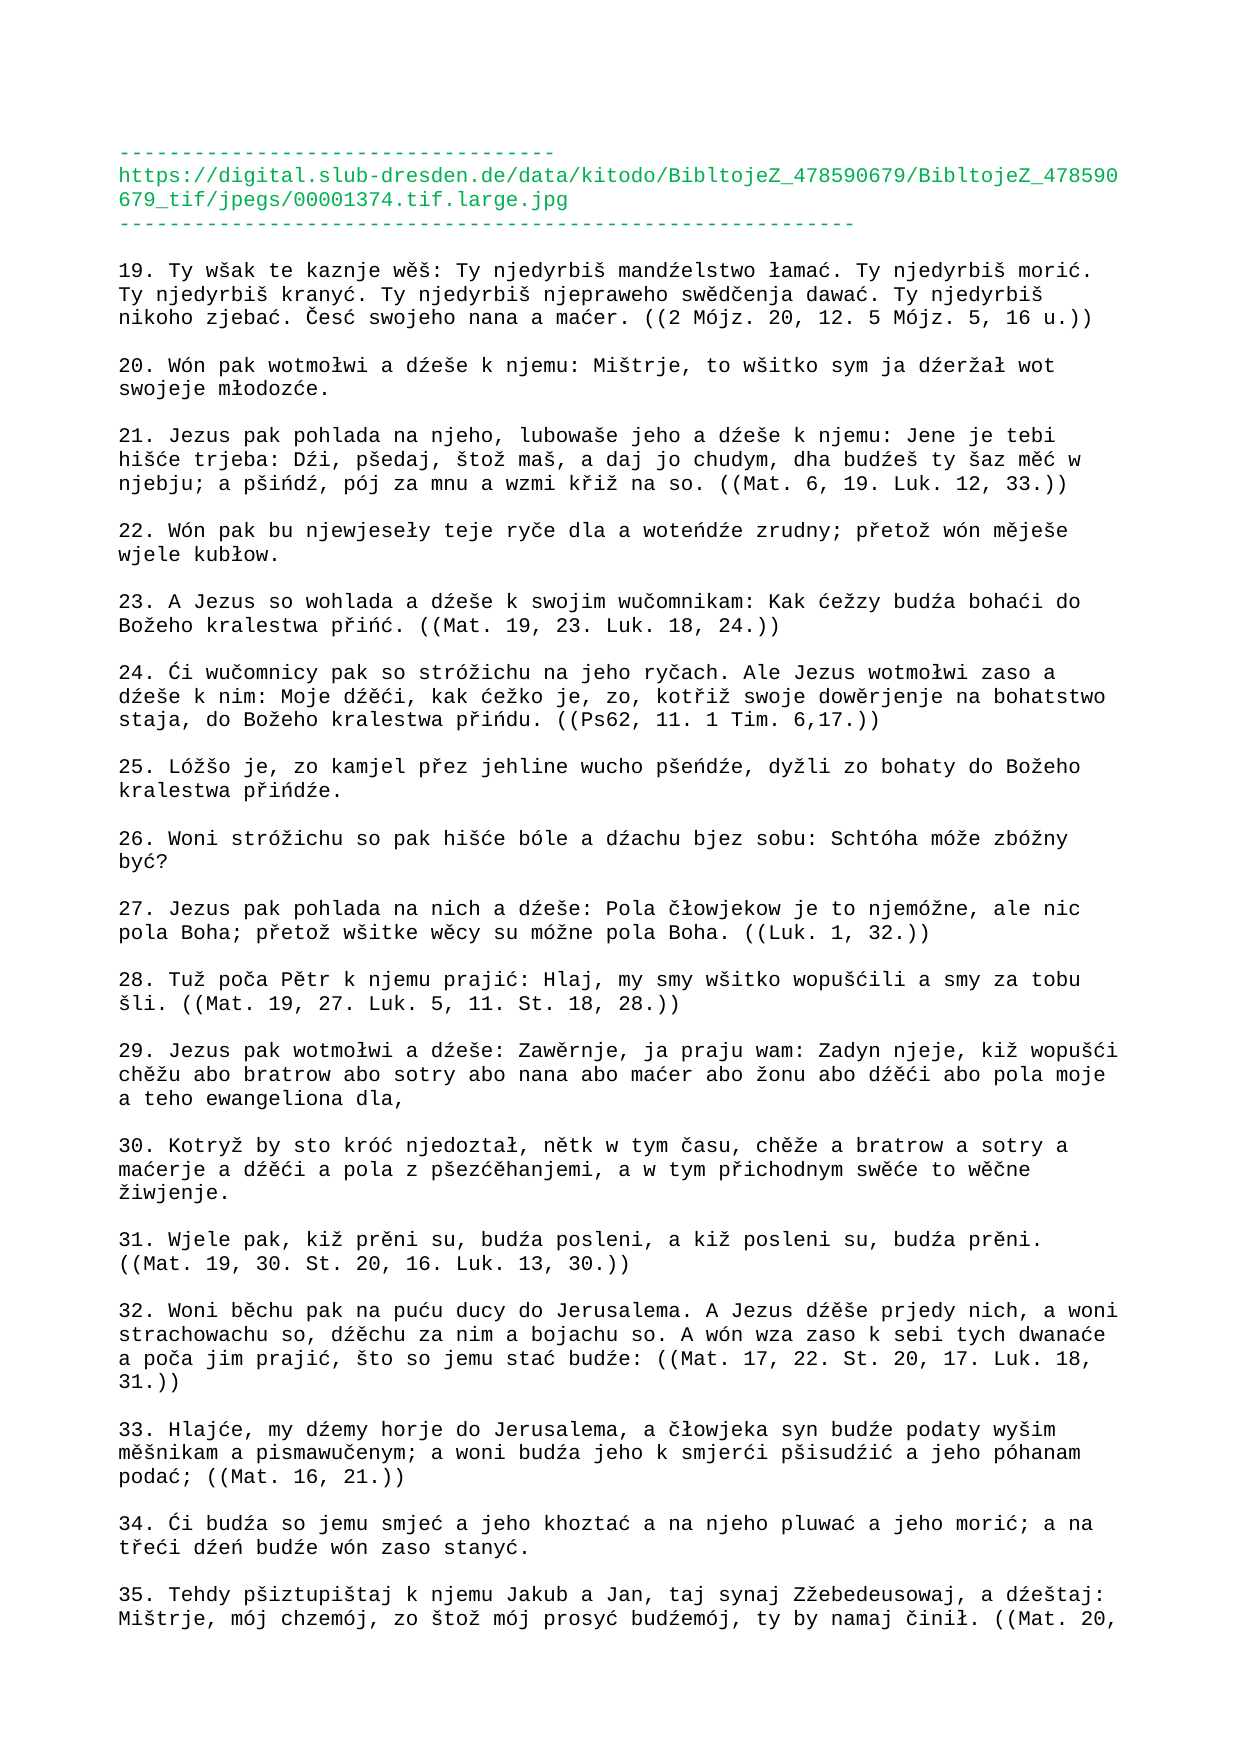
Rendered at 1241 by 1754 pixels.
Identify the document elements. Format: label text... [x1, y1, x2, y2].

text 35. Tehdy pšiztupištaj k njemu Jakub a Jan, taj synaj Zžebedeusowaj, a dźeštaj: Mištrje, mój chzemój, zo štož mój prosyć budźemój, ty by namaj činił. ((Mat. 20, [118, 1584, 1122, 1631]
text 24. Ći wučomnicy pak so stróžichu na jeho ryčach. Ale Jezus wotmołwi zaso a dźeše k nim: Moje dźěći, kak ćežko je, zo, kotřiž swoje dowěrjenje na bohatstwo staja, do Božeho kralestwa přińdu. ((Ps62, 11. 1 Tim. 6,17.)) [118, 662, 1122, 733]
text 23. A Jezus so wohlada a dźeše k swojim wučomnikam: Kak ćežzy budźa bohaći do Božeho kralestwa přińć. ((Mat. 19, 23. Luk. 18, 24.)) [118, 591, 1122, 638]
text 27. Jezus pak pohlada na nich a dźeše: Pola čłowjekow je to njemóžne, ale nic pola Boha; přetož wšitke wěcy su móžne pola Boha. ((Luk. 1, 32.)) [118, 898, 1122, 946]
text 28. Tuž poča Pětr k njemu prajić: Hlaj, my smy wšitko wopušćili a smy za tobu šli. ((Mat. 19, 27. Luk. 5, 11. St. 18, 28.)) [118, 969, 1122, 1017]
text 34. Ći budźa so jemu smjeć a jeho khoztać a na njeho pluwać a jeho morić; a na třeći dźeń budźe wón zaso stanyć. [118, 1513, 1122, 1561]
text 21. Jezus pak pohlada na njeho, lubowaše jeho a dźeše k njemu: Jene je tebi hišće trjeba: Dźi, pšedaj, štož maš, a daj jo chudym, dha budźeš ty šaz měć w njebju; a pšińdź, pój za mnu a wzmi křiž na so. ((Mat. 6, 19. Luk. 12, 33.)) [118, 426, 1122, 496]
text 31. Wjele pak, kiž prěni su, budźa posleni, a kiž posleni su, budźa prěni. ((Mat. 19, 30. St. 20, 16. Luk. 13, 30.)) [118, 1229, 1122, 1277]
text 30. Kotryž by sto króć njedoztał, nětk w tym času, chěže a bratrow a sotry a maćerje a dźěći a pola z pšezćěhanjemi, a w tym přichodnym swěće to wěčne žiwjenje. [118, 1135, 1122, 1206]
text 25. Lóžšo je, zo kamjel přez jehline wucho pšeńdźe, dyžli zo bohaty do Božeho kralestwa přińdźe. [118, 757, 1122, 804]
text 29. Jezus pak wotmołwi a dźeše: Zawěrnje, ja praju wam: Zadyn njeje, kiž wopušći chěžu abo bratrow abo sotry abo nana abo maćer abo žonu abo dźěći abo pola moje a teho ewangeliona dla, [118, 1040, 1122, 1111]
text ----------------------------------- https://digital.slub-dresden.de/data/kitodo/BibltojeZ_478590679/BibltojeZ_478590679_tif/jpegs/00001374.tif.large.jpg ----------------------------------------------------------- [118, 142, 1122, 236]
text 20. Wón pak wotmołwi a dźeše k njemu: Mištrje, to wšitko sym ja dźeržał wot swojeje młodozće. [118, 354, 1122, 402]
text 22. Wón pak bu njewjeseły teje ryče dla a woteńdźe zrudny; přetož wón měješe wjele kubłow. [118, 520, 1122, 567]
text 33. Hlajće, my dźemy horje do Jerusalema, a čłowjeka syn budźe podaty wyšim měšnikam a pismawučenym; a woni budźa jeho k smjerći pšisudźić a jeho póhanam podać; ((Mat. 16, 21.)) [118, 1419, 1122, 1489]
text 19. Ty wšak te kaznje wěš: Ty njedyrbiš mandźelstwo łamać. Ty njedyrbiš morić. Ty njedyrbiš kranyć. Ty njedyrbiš njepraweho swědčenja dawać. Ty njedyrbiš nikoho zjebać. Česć swojeho nana a maćer. ((2 Mójz. 20, 12. 5 Mójz. 5, 16 u.)) [118, 260, 1122, 331]
text 26. Woni stróžichu so pak hišće bóle a dźachu bjez sobu: Schtóha móže zbóžny być? [118, 827, 1122, 875]
text 32. Woni běchu pak na puću ducy do Jerusalema. A Jezus dźěše prjedy nich, a woni strachowachu so, dźěchu za nim a bojachu so. A wón wza zaso k sebi tych dwanaće a poča jim prajić, što so jemu stać budźe: ((Mat. 17, 22. St. 20, 17. Luk. 18, 31.)) [118, 1300, 1122, 1395]
